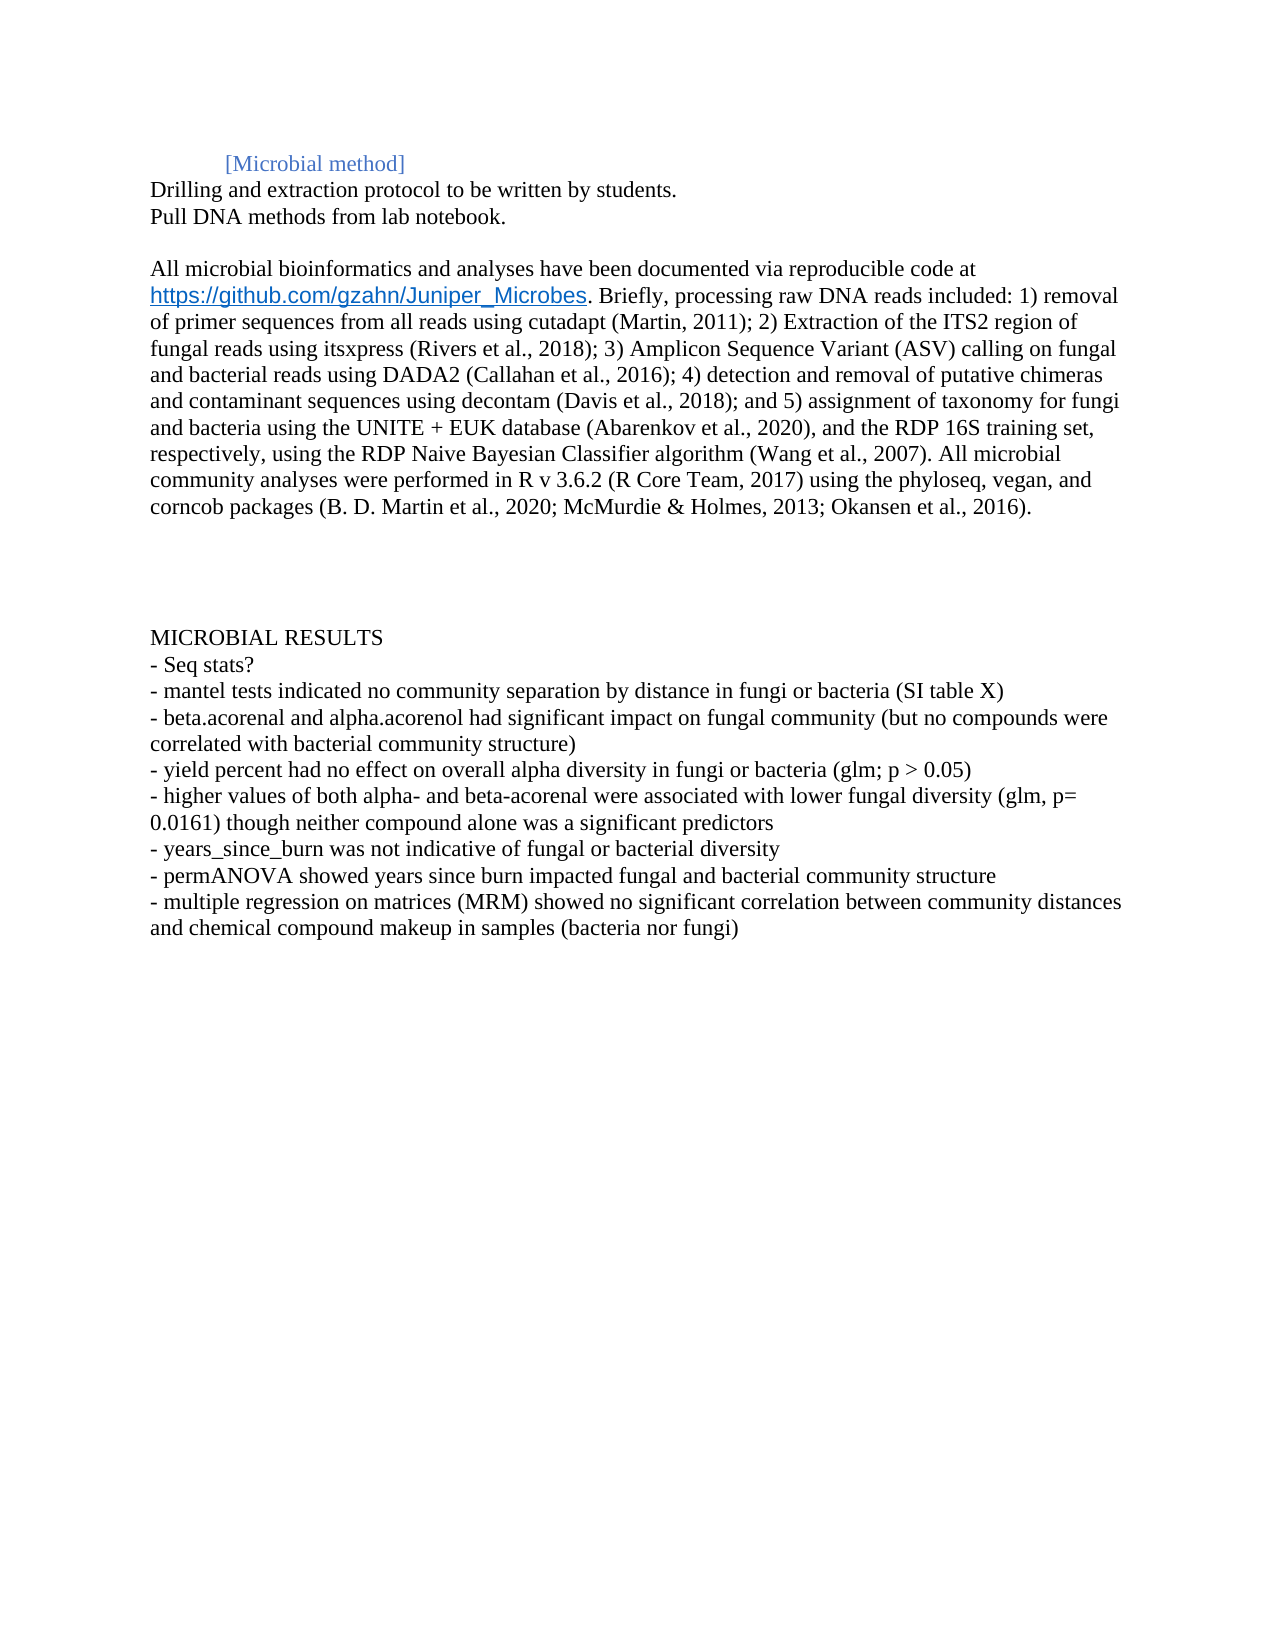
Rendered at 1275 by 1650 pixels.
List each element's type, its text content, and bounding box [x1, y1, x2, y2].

text [Microbial method] [150, 150, 1125, 176]
text All microbial bioinformatics and analyses have been documented via reproducible code at https://github.com/gzahn/Juniper_Microbes. Briefly, processing raw DNA reads included: 1) removal of primer sequences from all reads using cutadapt (Martin, 2011); 2) Extraction of the ITS2 region of fungal reads using itsxpress (Rivers et al., 2018); 3) Amplicon Sequence Variant (ASV) calling on fungal and bacterial reads using DADA2 (Callahan et al., 2016); 4) detection and removal of putative chimeras and contaminant sequences using decontam (Davis et al., 2018); and 5) assignment of taxonomy for fungi and bacteria using the UNITE + EUK database (Abarenkov et al., 2020), and the RDP 16S training set, respectively, using the RDP Naive Bayesian Classifier algorithm (Wang et al., 2007). All microbial community analyses were performed in R v 3.6.2 (R Core Team, 2017) using the phyloseq, vegan, and corncob packages (B. D. Martin et al., 2020; McMurdie & Holmes, 2013; Okansen et al., 2016). [150, 255, 1125, 519]
text - beta.acorenal and alpha.acorenol had significant impact on fungal community (but no compounds were correlated with bacterial community structure) [150, 703, 1125, 756]
text - higher values of both alpha- and beta-acorenal were associated with lower fungal diversity (glm, p= 0.0161) though neither compound alone was a significant predictors [150, 783, 1125, 835]
text Drilling and extraction protocol to be written by students. [150, 176, 1125, 203]
text MICROBIAL RESULTS [150, 624, 1125, 651]
text - yield percent had no effect on overall alpha diversity in fungi or bacteria (glm; p > 0.05) [150, 756, 1125, 783]
text - permANOVA showed years since burn impacted fungal and bacterial community structure [150, 862, 1125, 888]
text - mantel tests indicated no community separation by distance in fungi or bacteria (SI table X) [150, 677, 1125, 703]
text - multiple regression on matrices (MRM) showed no significant correlation between community distances and chemical compound makeup in samples (bacteria nor fungi) [150, 888, 1125, 941]
text Pull DNA methods from lab notebook. [150, 203, 1125, 229]
text - years_since_burn was not indicative of fungal or bacterial diversity [150, 835, 1125, 862]
text - Seq stats? [150, 651, 1125, 677]
